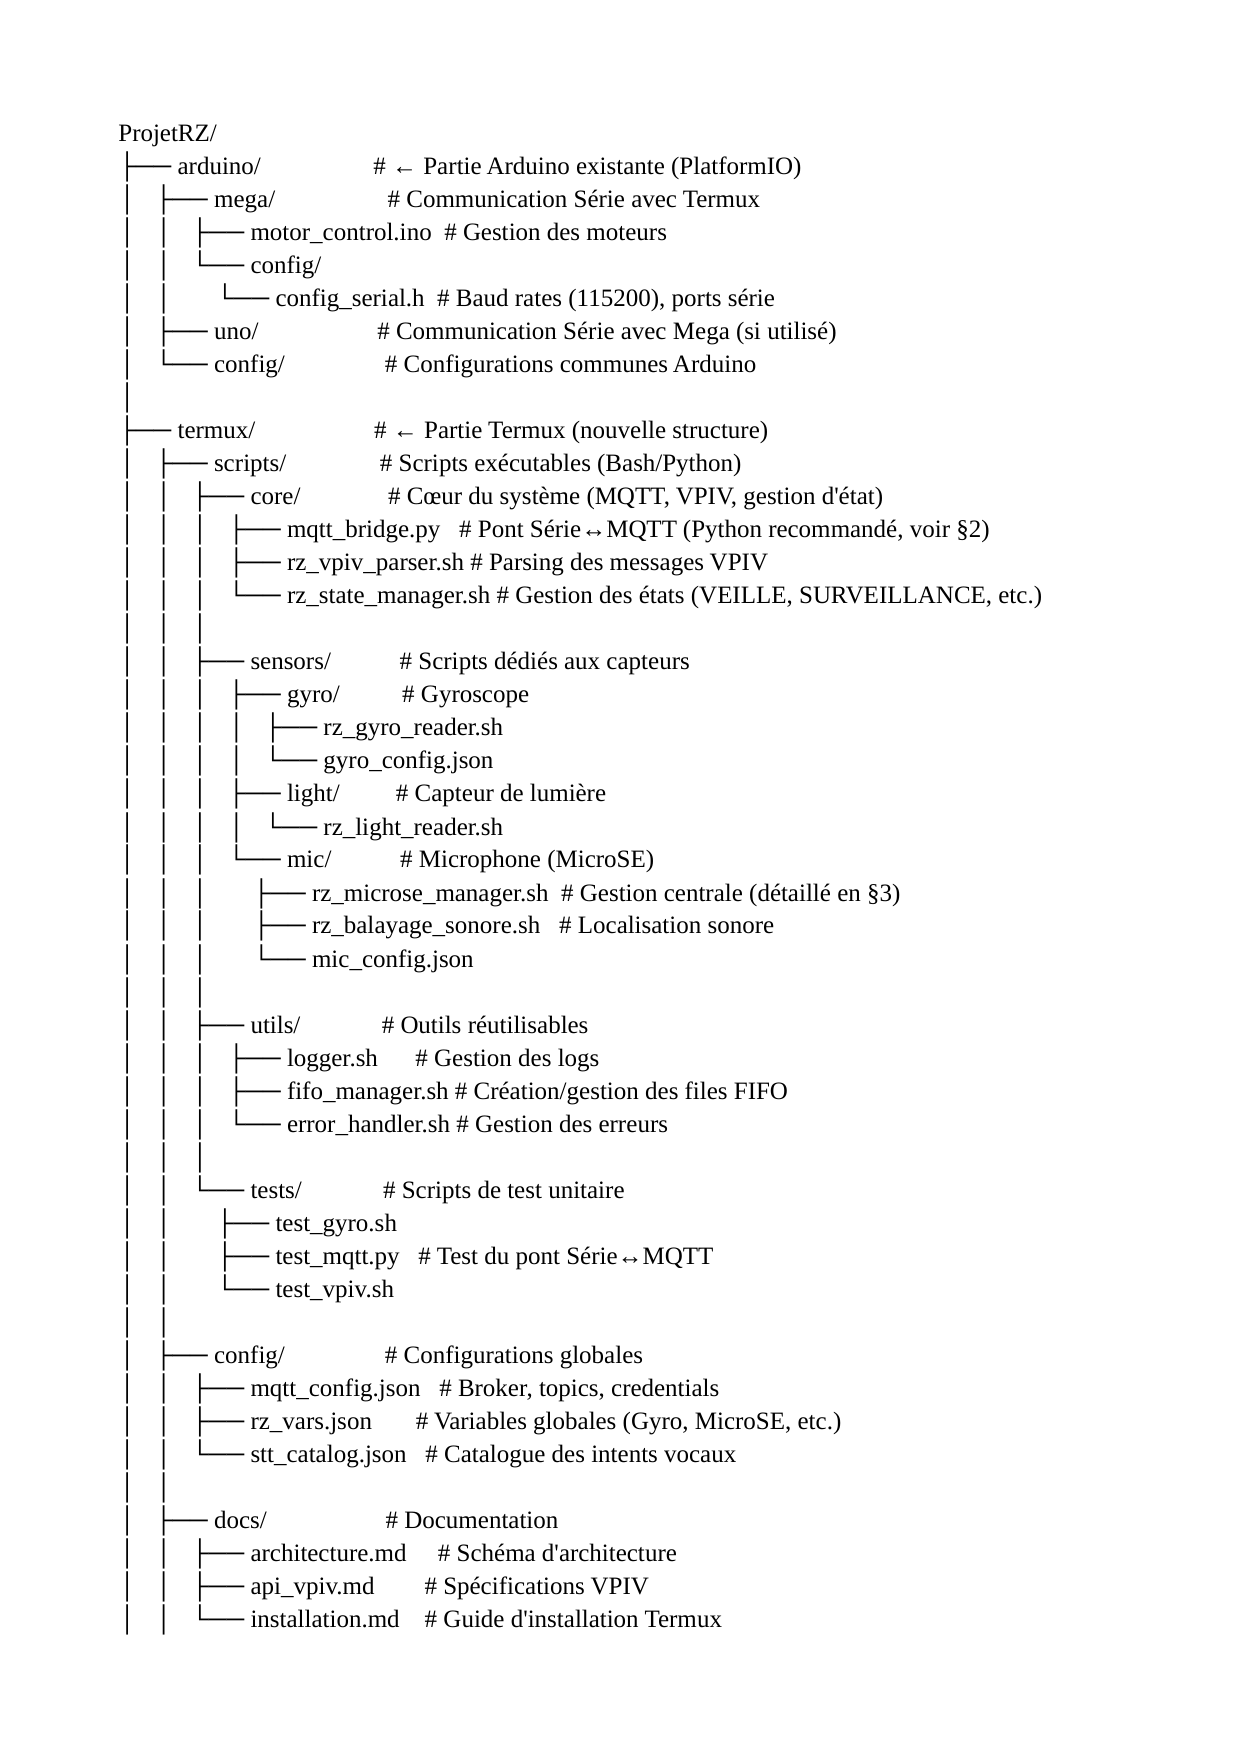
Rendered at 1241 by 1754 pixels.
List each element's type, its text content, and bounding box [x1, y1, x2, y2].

text ProjetRZ/ ├── arduino/ # ← Partie Arduino existante (PlatformIO) │ ├── mega/ # Communication Série avec Termux │ │ ├── motor_control.ino # Gestion des moteurs │ │ └── config/ │ │ └── config_serial.h # Baud rates (115200), ports série │ ├── uno/ # Communication Série avec Mega (si utilisé) │ └── config/ # Configurations communes Arduino │ ├── termux/ # ← Partie Termux (nouvelle structure) │ ├── scripts/ # Scripts exécutables (Bash/Python) │ │ ├── core/ # Cœur du système (MQTT, VPIV, gestion d'état) │ │ │ ├── mqtt_bridge.py # Pont Série↔MQTT (Python recommandé, voir §2) │ │ │ ├── rz_vpiv_parser.sh # Parsing des messages VPIV │ │ │ └── rz_state_manager.sh # Gestion des états (VEILLE, SURVEILLANCE, etc.) │ │ │ │ │ ├── sensors/ # Scripts dédiés aux capteurs │ │ │ ├── gyro/ # Gyroscope │ │ │ │ ├── rz_gyro_reader.sh │ │ │ │ └── gyro_config.json │ │ │ ├── light/ # Capteur de lumière │ │ │ │ └── rz_light_reader.sh │ │ │ └── mic/ # Microphone (MicroSE) │ │ │ ├── rz_microse_manager.sh # Gestion centrale (détaillé en §3) │ │ │ ├── rz_balayage_sonore.sh # Localisation sonore │ │ │ └── mic_config.json │ │ │ │ │ ├── utils/ # Outils réutilisables │ │ │ ├── logger.sh # Gestion des logs │ │ │ ├── fifo_manager.sh # Création/gestion des files FIFO │ │ │ └── error_handler.sh # Gestion des erreurs │ │ │ │ │ └── tests/ # Scripts de test unitaire │ │ ├── test_gyro.sh │ │ ├── test_mqtt.py # Test du pont Série↔MQTT │ │ └── test_vpiv.sh │ │ │ ├── config/ # Configurations globales │ │ ├── mqtt_config.json # Broker, topics, credentials │ │ ├── rz_vars.json # Variables globales (Gyro, MicroSE, etc.) │ │ └── stt_catalog.json # Catalogue des intents vocaux │ │ │ ├── docs/ # Documentation │ │ ├── architecture.md # Schéma d'architecture │ │ ├── api_vpiv.md # Spécifications VPIV │ │ └── installation.md # Guide d'installation Termux [118, 118, 1122, 1633]
